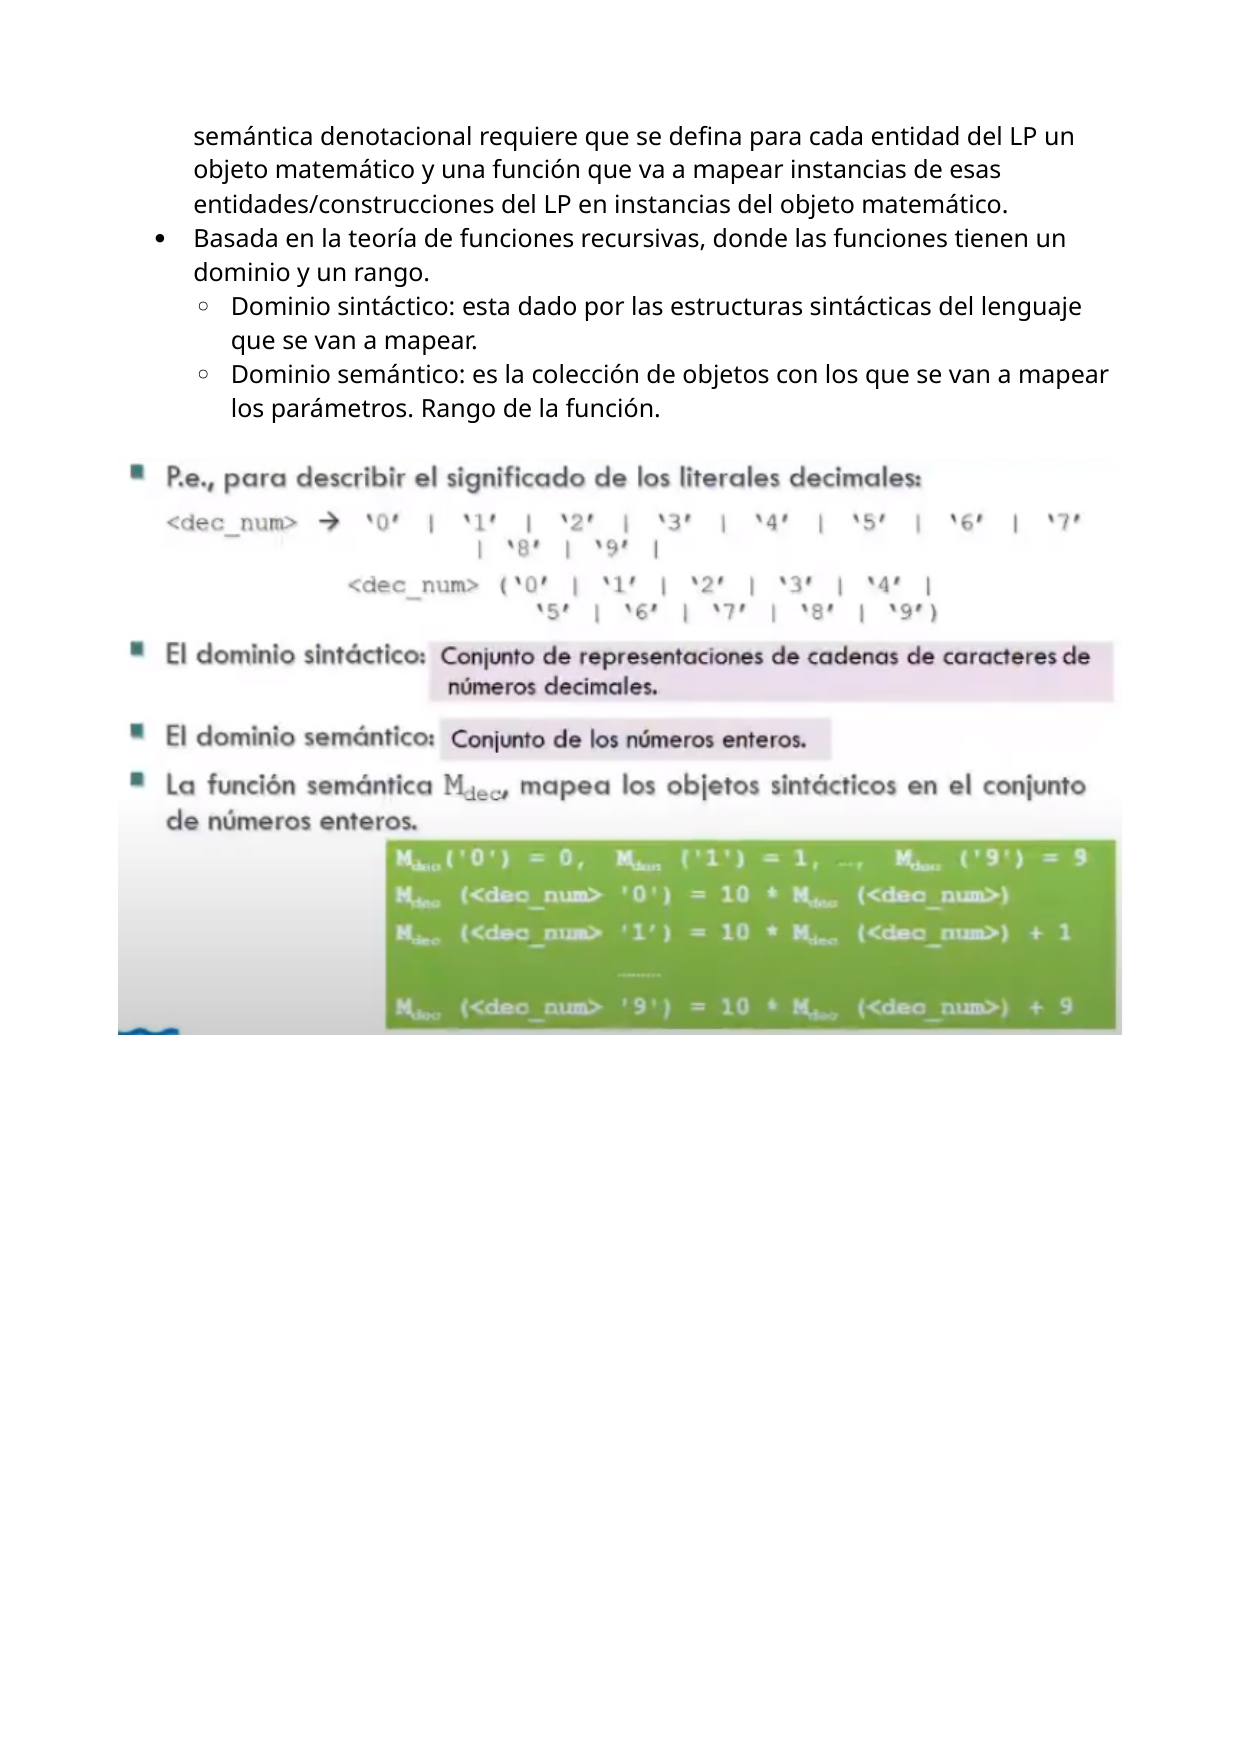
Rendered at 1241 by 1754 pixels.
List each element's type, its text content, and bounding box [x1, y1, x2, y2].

list Basada en la teoría de funciones recursivas, donde las funciones tienen un dominio y un rango. [156, 220, 1122, 288]
list Dominio semántico: es la colección de objetos con los que se van a mapear los parámetros. Rango de la función. [193, 357, 1122, 425]
picture [118, 458, 1123, 1035]
list Dominio sintáctico: esta dado por las estructuras sintácticas del lenguaje que se van a mapear. [193, 288, 1122, 357]
list semántica denotacional requiere que se defina para cada entidad del LP un objeto matemático y una función que va a mapear instancias de esas entidades/construcciones del LP en instancias del objeto matemático. [156, 118, 1122, 220]
